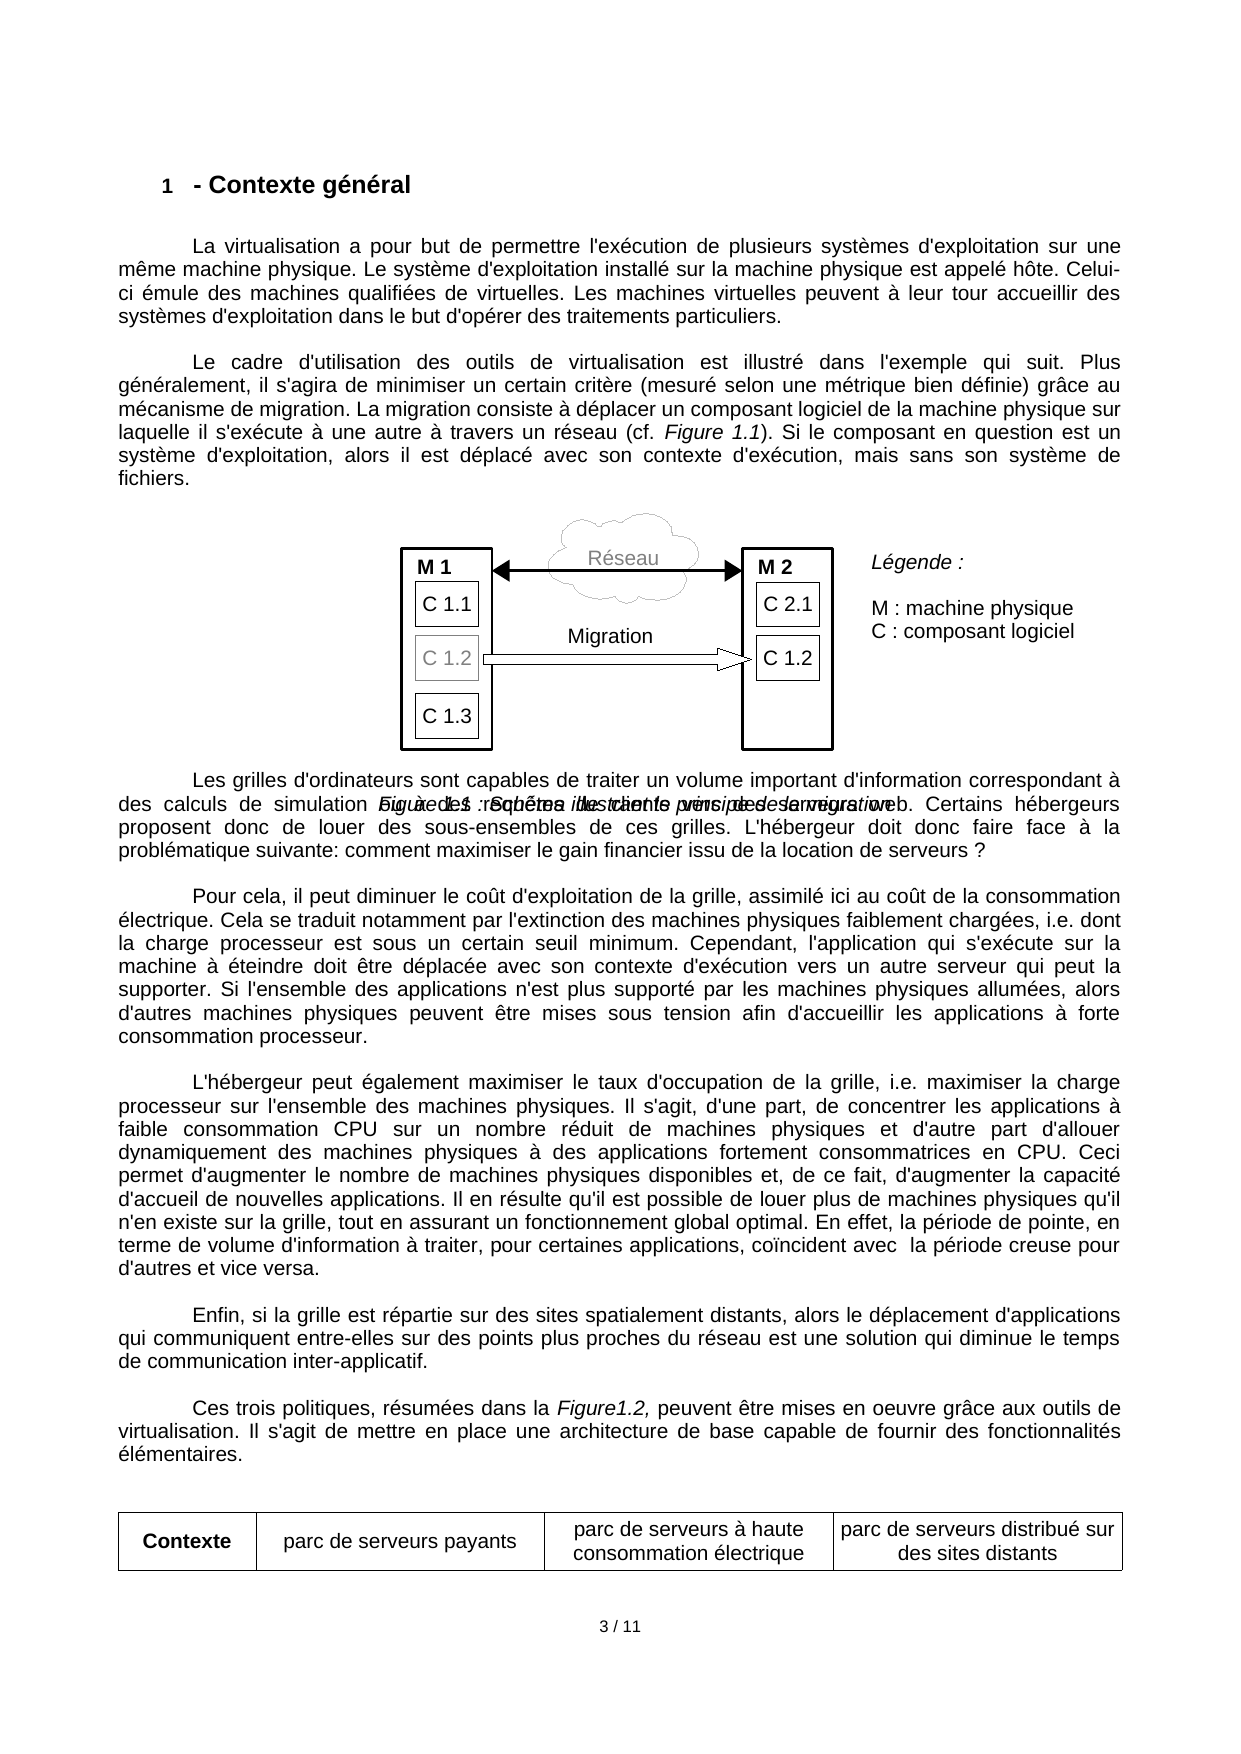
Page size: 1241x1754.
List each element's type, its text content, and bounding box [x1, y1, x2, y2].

text Le cadre d'utilisation des outils de virtualisation est illustré dans l'exemple qui suit. Plus généralement, il s'agira de minimiser un certain critère (mesuré selon une métrique bien définie) grâce au mécanisme de migration. La migration consiste à déplacer un composant logiciel de la machine physique sur laquelle il s'exécute à une autre à travers un réseau (cf. Figure 1.1). Si le composant en question est un système d'exploitation, alors il est déplacé avec son contexte d'exécution, mais sans son système de fichiers. [118, 351, 1122, 490]
table_header parc de serveurs distribué sur des sites distants [834, 1513, 1122, 1570]
text La virtualisation a pour but de permettre l'exécution de plusieurs systèmes d'exploitation sur une même machine physique. Le système d'exploitation installé sur la machine physique est appelé hôte. Celui-ci émule des machines qualifiées de virtuelles. Les machines virtuelles peuvent à leur tour accueillir des systèmes d'exploitation dans le but d'opérer des traitements particuliers. [118, 235, 1122, 328]
table_header Contexte [119, 1513, 256, 1570]
table_header parc de serveurs payants [257, 1513, 544, 1570]
subtitle - Contexte général [156, 171, 1122, 199]
text Enfin, si la grille est répartie sur des sites spatialement distants, alors le déplacement d'applications qui communiquent entre-elles sur des points plus proches du réseau est une solution qui diminue le temps de communication inter-applicatif. [118, 1303, 1122, 1373]
text Pour cela, il peut diminuer le coût d'exploitation de la grille, assimilé ici au coût de la consommation électrique. Cela se traduit notamment par l'extinction des machines physiques faiblement chargées, i.e. dont la charge processeur est sous un certain seuil minimum. Cependant, l'application qui s'exécute sur la machine à éteindre doit être déplacée avec son contexte d'exécution vers un autre serveur qui peut la supporter. Si l'ensemble des applications n'est plus supporté par les machines physiques allumées, alors d'autres machines physiques peuvent être mises sous tension afin d'accueillir les applications à forte consommation processeur. [118, 885, 1122, 1048]
text Ces trois politiques, résumées dans la Figure1.2, peuvent être mises en oeuvre grâce aux outils de virtualisation. Il s'agit de mettre en place une architecture de base capable de fournir des fonctionnalités élémentaires. [118, 1396, 1122, 1466]
table_header parc de serveurs à haute consommation électrique [545, 1513, 833, 1570]
text Les grilles d'ordinateurs sont capables de traiter un volume important d'information correspondant à des calculs de simulation ou à des requêtes de clients vers des serveurs web. Certains hébergeurs proposent donc de louer des sous-ensembles de ces grilles. L'hébergeur doit donc faire face à la problématique suivante: comment maximiser le gain financier issu de la location de serveurs ? [118, 769, 1122, 862]
text L'hébergeur peut également maximiser le taux d'occupation de la grille, i.e. maximiser la charge processeur sur l'ensemble des machines physiques. Il s'agit, d'une part, de concentrer les applications à faible consommation CPU sur un nombre réduit de machines physiques et d'autre part d'allouer dynamiquement des machines physiques à des applications fortement consommatrices en CPU. Ceci permet d'augmenter le nombre de machines physiques disponibles et, de ce fait, d'augmenter la capacité d'accueil de nouvelles applications. Il en résulte qu'il est possible de louer plus de machines physiques qu'il n'en existe sur la grille, tout en assurant un fonctionnement global optimal. En effet, la période de pointe, en terme de volume d'information à traiter, pour certaines applications, coïncident avec la période creuse pour d'autres et vice versa. [118, 1071, 1122, 1280]
